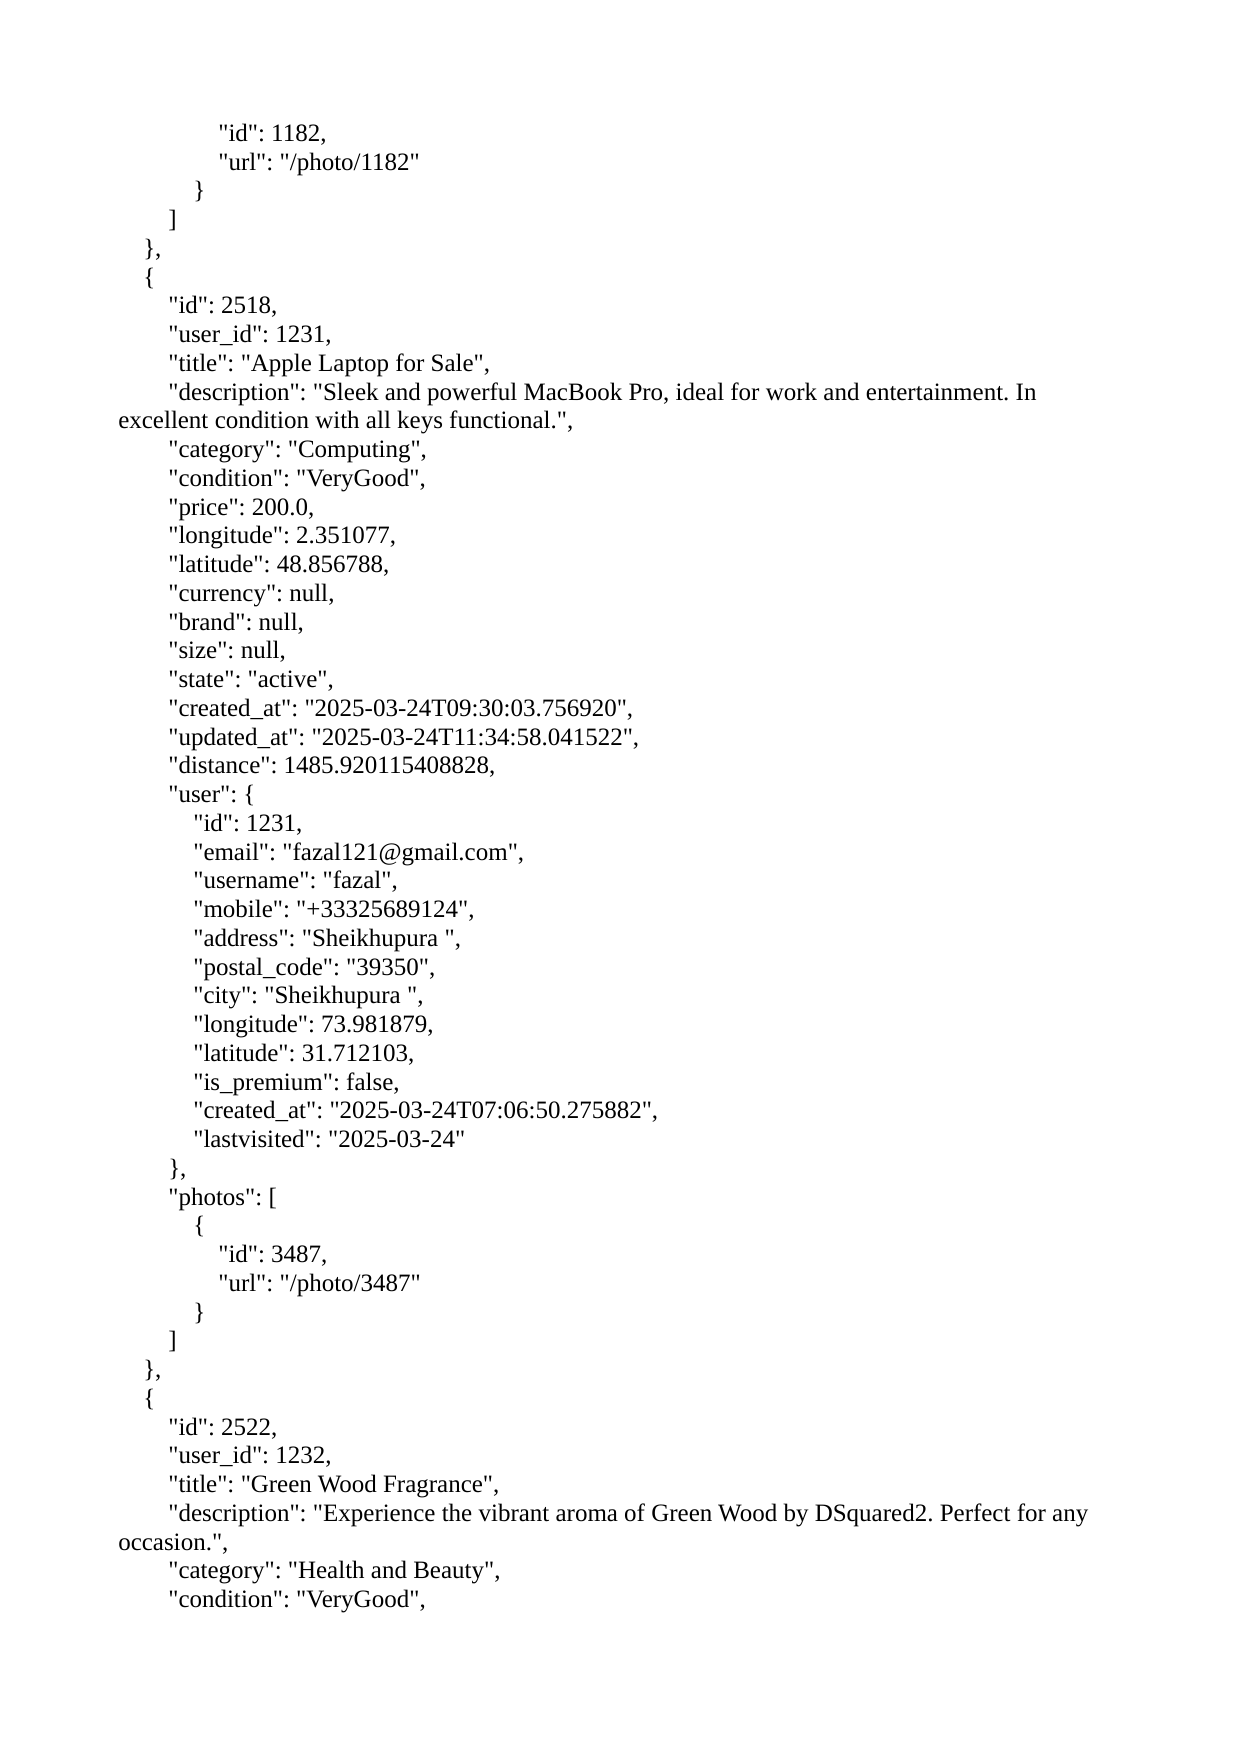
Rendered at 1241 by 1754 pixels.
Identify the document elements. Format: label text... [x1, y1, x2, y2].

text "description": "Experience the vibrant aroma of Green Wood by DSquared2. Perfect for any occasion.", [118, 1498, 1122, 1556]
text "mobile": "+33325689124", [118, 894, 1122, 923]
text "description": "Sleek and powerful MacBook Pro, ideal for work and entertainment. In excellent condition with all keys functional.", [118, 377, 1122, 434]
text "url": "/photo/1182" [118, 147, 1122, 176]
text "is_premium": false, [118, 1067, 1122, 1096]
text { [118, 262, 1122, 291]
text "updated_at": "2025-03-24T11:34:58.041522", [118, 722, 1122, 751]
text "id": 1231, [118, 808, 1122, 837]
text "condition": "VeryGood", [118, 1584, 1122, 1613]
text "price": 200.0, [118, 492, 1122, 521]
text "address": "Sheikhupura ", [118, 923, 1122, 952]
text "currency": null, [118, 578, 1122, 607]
text "id": 2518, [118, 291, 1122, 319]
text "user_id": 1232, [118, 1441, 1122, 1469]
text "user_id": 1231, [118, 319, 1122, 348]
text "size": null, [118, 636, 1122, 664]
text "id": 1182, [118, 118, 1122, 147]
text "latitude": 48.856788, [118, 549, 1122, 578]
text "city": "Sheikhupura ", [118, 981, 1122, 1009]
text "url": "/photo/3487" [118, 1268, 1122, 1297]
text "category": "Computing", [118, 434, 1122, 463]
text { [118, 1383, 1122, 1412]
text "postal_code": "39350", [118, 952, 1122, 981]
text ] [118, 1326, 1122, 1354]
text }, [118, 1354, 1122, 1383]
text "longitude": 2.351077, [118, 521, 1122, 549]
text "created_at": "2025-03-24T09:30:03.756920", [118, 693, 1122, 722]
text "latitude": 31.712103, [118, 1038, 1122, 1067]
text "state": "active", [118, 664, 1122, 693]
text "user": { [118, 779, 1122, 808]
text "email": "fazal121@gmail.com", [118, 837, 1122, 866]
text } [118, 176, 1122, 204]
text "id": 2522, [118, 1412, 1122, 1441]
text "id": 3487, [118, 1239, 1122, 1268]
text { [118, 1211, 1122, 1239]
text "username": "fazal", [118, 866, 1122, 894]
text "brand": null, [118, 607, 1122, 636]
text ] [118, 204, 1122, 233]
text "condition": "VeryGood", [118, 463, 1122, 492]
text }, [118, 1153, 1122, 1182]
text "lastvisited": "2025-03-24" [118, 1124, 1122, 1153]
text "category": "Health and Beauty", [118, 1556, 1122, 1584]
text "photos": [ [118, 1182, 1122, 1211]
text "distance": 1485.920115408828, [118, 751, 1122, 779]
text "title": "Green Wood Fragrance", [118, 1469, 1122, 1498]
text "created_at": "2025-03-24T07:06:50.275882", [118, 1096, 1122, 1124]
text } [118, 1297, 1122, 1326]
text }, [118, 233, 1122, 262]
text "title": "Apple Laptop for Sale", [118, 348, 1122, 377]
text "longitude": 73.981879, [118, 1009, 1122, 1038]
